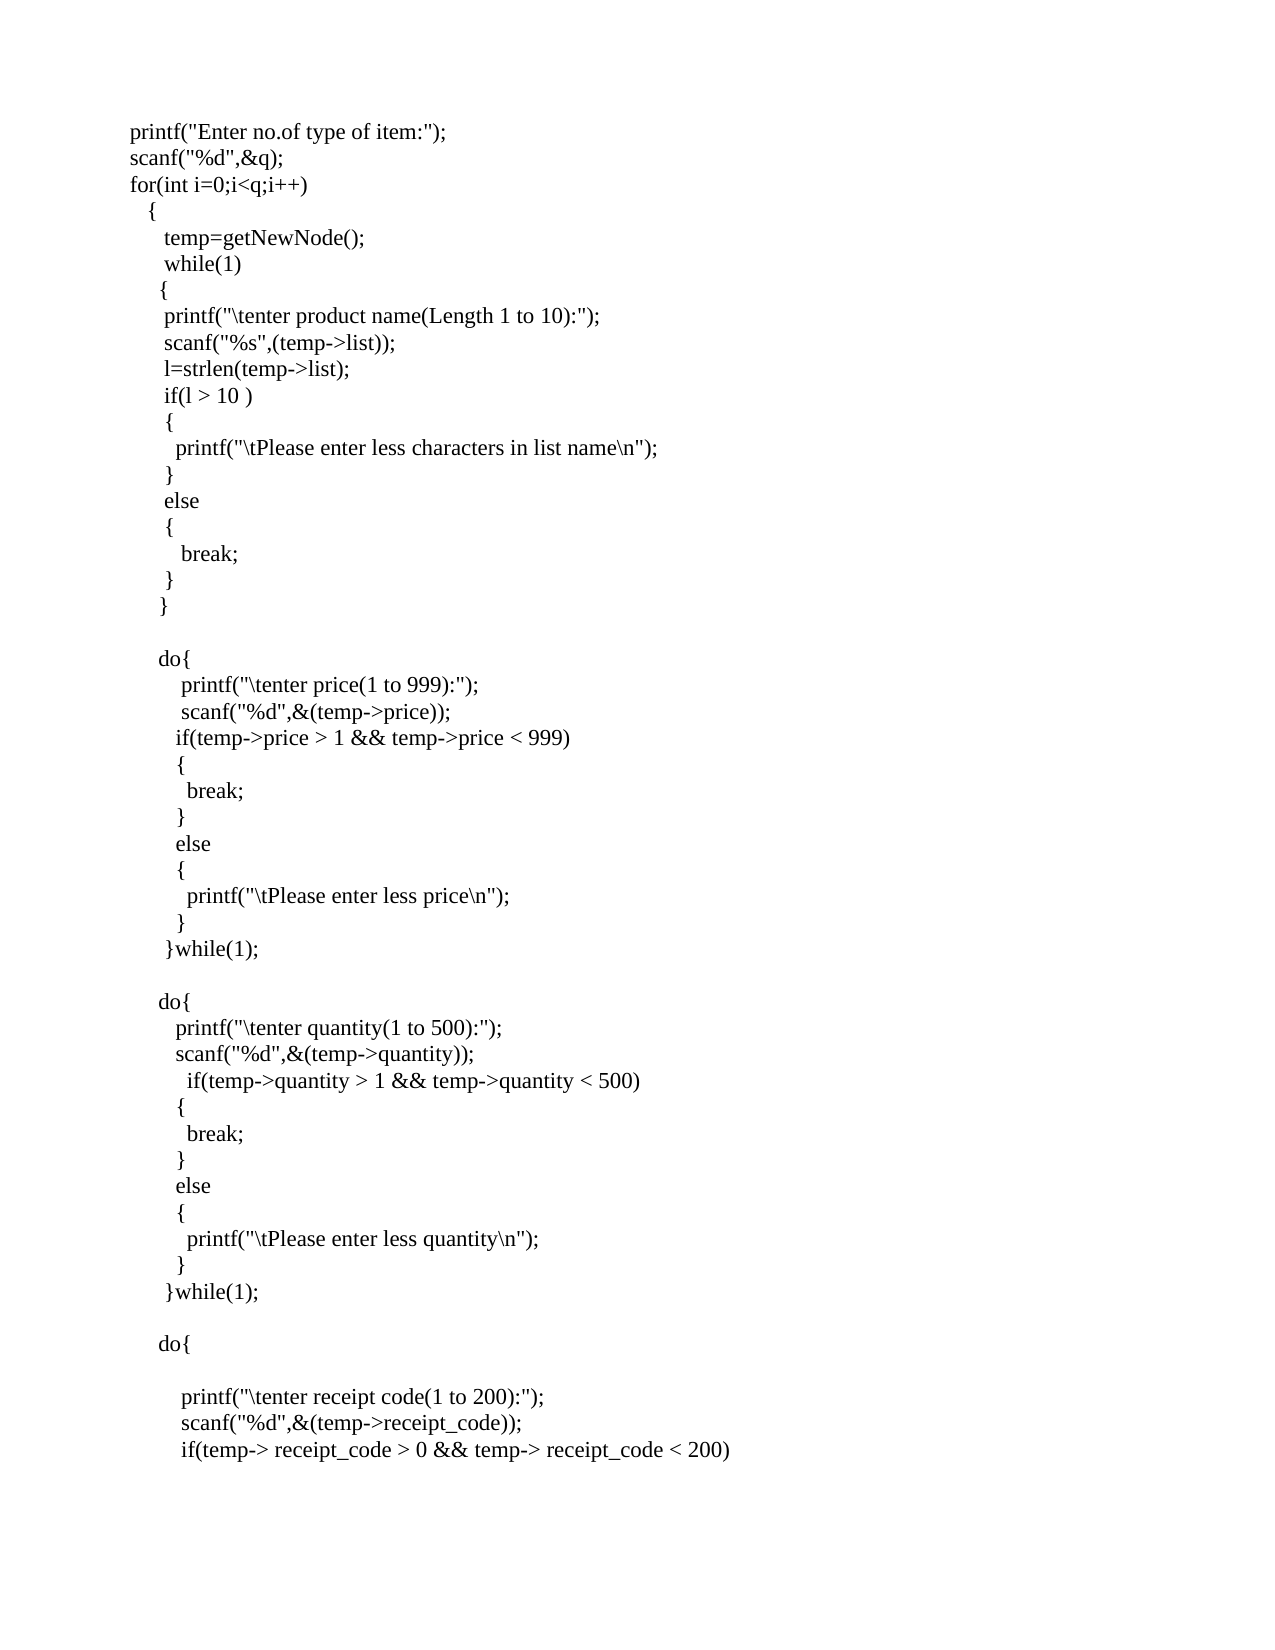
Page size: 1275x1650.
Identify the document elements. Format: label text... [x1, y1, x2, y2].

text printf("\tenter quantity(1 to 500):"); [118, 1014, 1157, 1041]
text l=strlen(temp->list); [118, 355, 1157, 382]
text printf("\tenter price(1 to 999):"); [118, 672, 1157, 698]
text } [118, 566, 1157, 592]
text temp=getNewNode(); [118, 223, 1157, 250]
text { [118, 513, 1157, 540]
text if(temp->quantity > 1 && temp->quantity < 500) [118, 1067, 1157, 1093]
text if(temp->price > 1 && temp->price < 999) [118, 724, 1157, 751]
text } [118, 461, 1157, 487]
text break; [118, 540, 1157, 566]
text scanf("%d",&(temp->receipt_code)); [118, 1409, 1157, 1436]
text }while(1); [118, 1278, 1157, 1304]
text printf("\tPlease enter less quantity\n"); [118, 1225, 1157, 1251]
text do{ [118, 988, 1157, 1014]
text printf("\tPlease enter less characters in list name\n"); [118, 434, 1157, 461]
text break; [118, 777, 1157, 803]
text } [118, 592, 1157, 619]
text { [118, 408, 1157, 434]
text } [118, 1146, 1157, 1172]
text if(temp-> receipt_code > 0 && temp-> receipt_code < 200) [118, 1436, 1157, 1462]
text { [118, 751, 1157, 777]
text { [118, 1199, 1157, 1225]
text printf("Enter no.of type of item:"); [118, 118, 1157, 144]
text printf("\tPlease enter less price\n"); [118, 882, 1157, 909]
text } [118, 803, 1157, 830]
text scanf("%d",&q); [118, 144, 1157, 171]
text { [118, 856, 1157, 882]
text else [118, 487, 1157, 513]
text { [118, 276, 1157, 303]
text scanf("%d",&(temp->quantity)); [118, 1041, 1157, 1067]
text for(int i=0;i<q;i++) [118, 171, 1157, 197]
text do{ [118, 645, 1157, 672]
text do{ [118, 1330, 1157, 1357]
text { [118, 1093, 1157, 1119]
text else [118, 830, 1157, 856]
text else [118, 1172, 1157, 1199]
text printf("\tenter product name(Length 1 to 10):"); [118, 303, 1157, 329]
text while(1) [118, 250, 1157, 276]
text break; [118, 1119, 1157, 1146]
text { [118, 197, 1157, 223]
text scanf("%s",(temp->list)); [118, 329, 1157, 355]
text if(l > 10 ) [118, 382, 1157, 408]
text printf("\tenter receipt code(1 to 200):"); [118, 1383, 1157, 1409]
text }while(1); [118, 935, 1157, 961]
text scanf("%d",&(temp->price)); [118, 698, 1157, 724]
text } [118, 1251, 1157, 1278]
text } [118, 909, 1157, 935]
